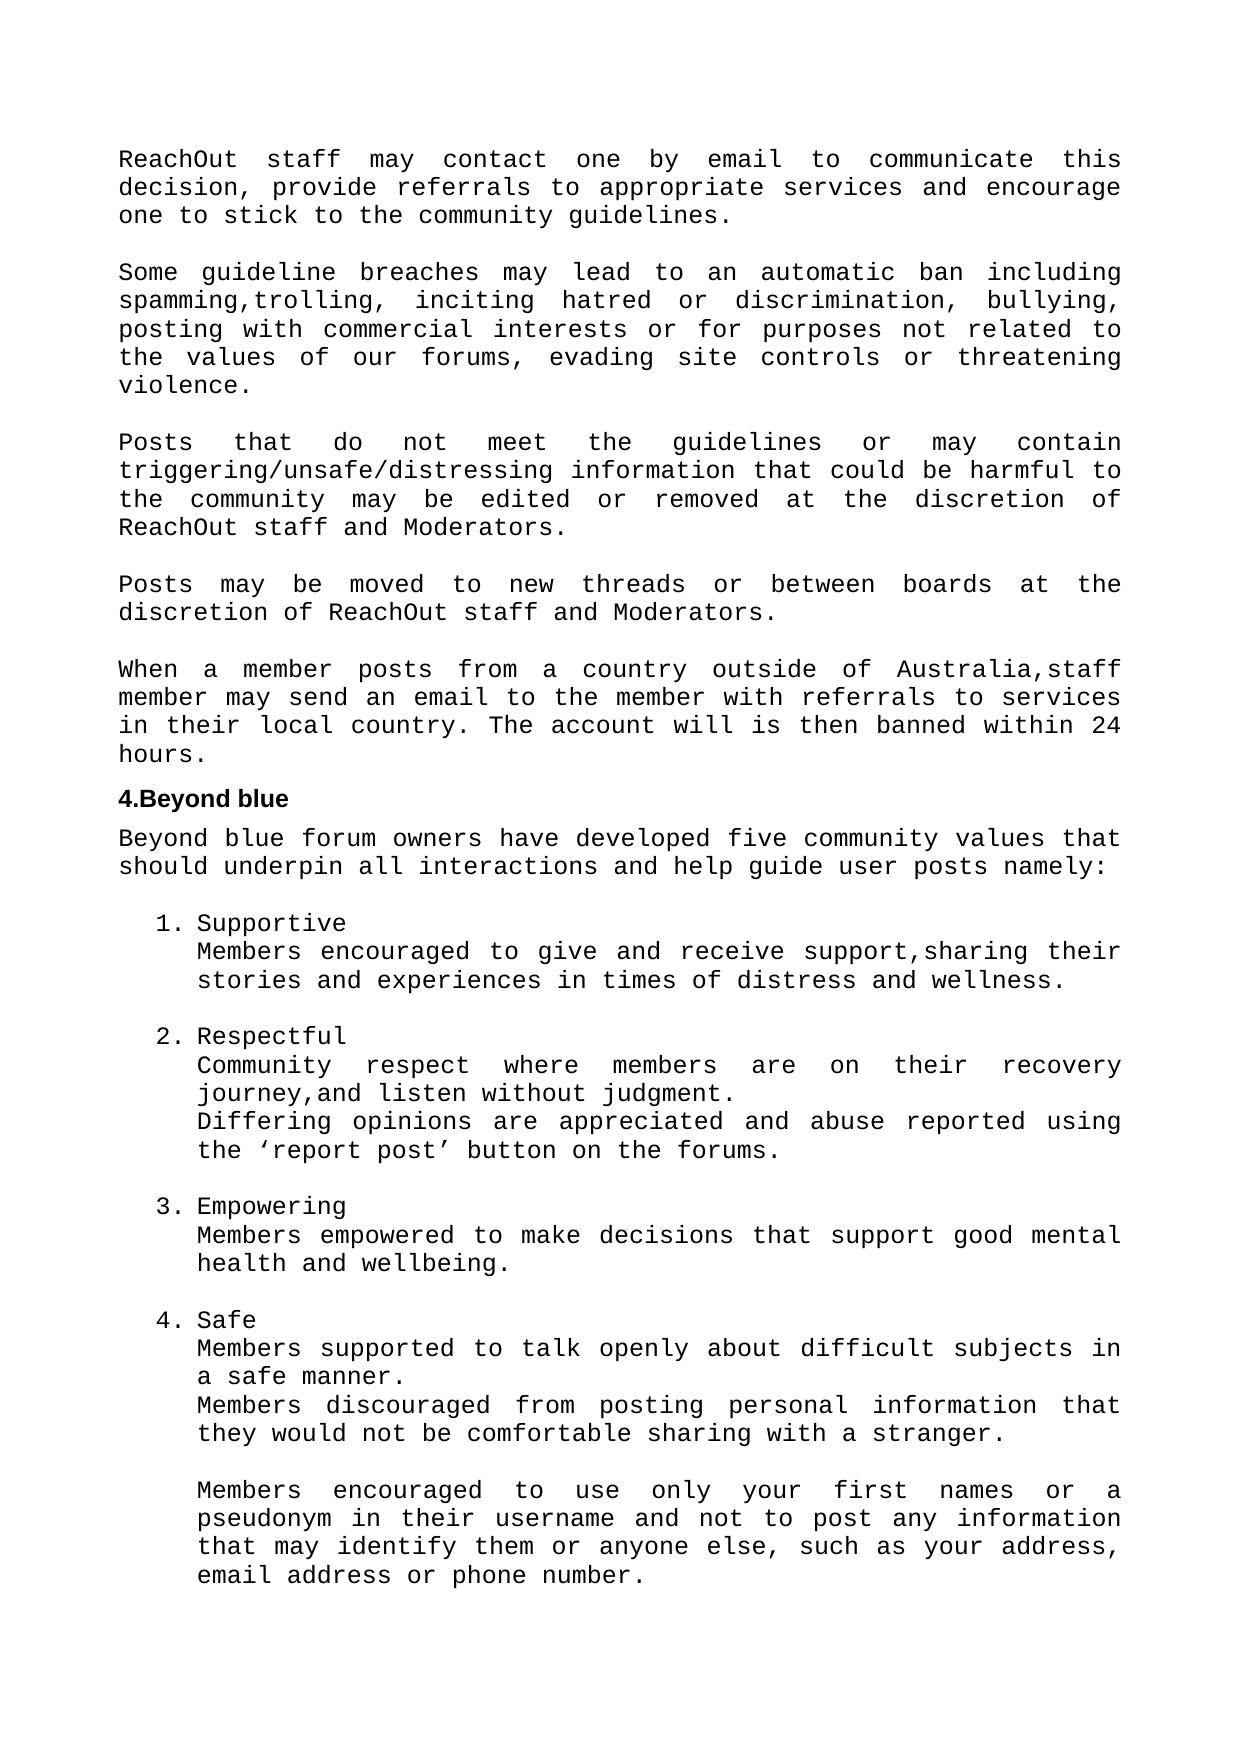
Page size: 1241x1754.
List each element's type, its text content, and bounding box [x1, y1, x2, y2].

list Community respect where members are on their recovery journey,and listen without judgment. [155, 1052, 1122, 1109]
list Respectful [155, 1024, 1122, 1052]
list Members encouraged to use only your first names or a pseudonym in their username and not to post any information that may identify them or anyone else, such as your address, email address or phone number. [155, 1477, 1122, 1591]
subtitle 4.Beyond blue [118, 784, 1122, 813]
list Safe [155, 1307, 1122, 1336]
list Members discouraged from posting personal information that they would not be comfortable sharing with a stranger. [155, 1392, 1122, 1449]
text Beyond blue forum owners have developed five community values that should underpin all interactions and help guide user posts namely: [118, 826, 1122, 882]
text ReachOut staff may contact one by email to communicate this decision, provide referrals to appropriate services and encourage one to stick to the community guidelines. [118, 146, 1122, 231]
text Posts may be moved to new threads or between boards at the discretion of ReachOut staff and Moderators. [118, 571, 1122, 628]
list Members supported to talk openly about difficult subjects in a safe manner. [155, 1336, 1122, 1392]
list Differing opinions are appreciated and abuse reported using the ‘report post’ button on the forums. [155, 1109, 1122, 1166]
text When a member posts from a country outside of Australia,staff member may send an email to the member with referrals to services in their local country. The account will is then banned within 24 hours. [118, 656, 1122, 770]
list Members empowered to make decisions that support good mental health and wellbeing. [155, 1222, 1122, 1279]
list Members encouraged to give and receive support,sharing their stories and experiences in times of distress and wellness. [155, 939, 1122, 996]
text Some guideline breaches may lead to an automatic ban including spamming,trolling, inciting hatred or discrimination, bullying, posting with commercial interests or for purposes not related to the values of our forums, evading site controls or threatening violence. [118, 260, 1122, 401]
list Empowering [155, 1194, 1122, 1222]
text Posts that do not meet the guidelines or may contain triggering/unsafe/distressing information that could be harmful to the community may be edited or removed at the discretion of ReachOut staff and Moderators. [118, 430, 1122, 543]
list Supportive [155, 911, 1122, 939]
